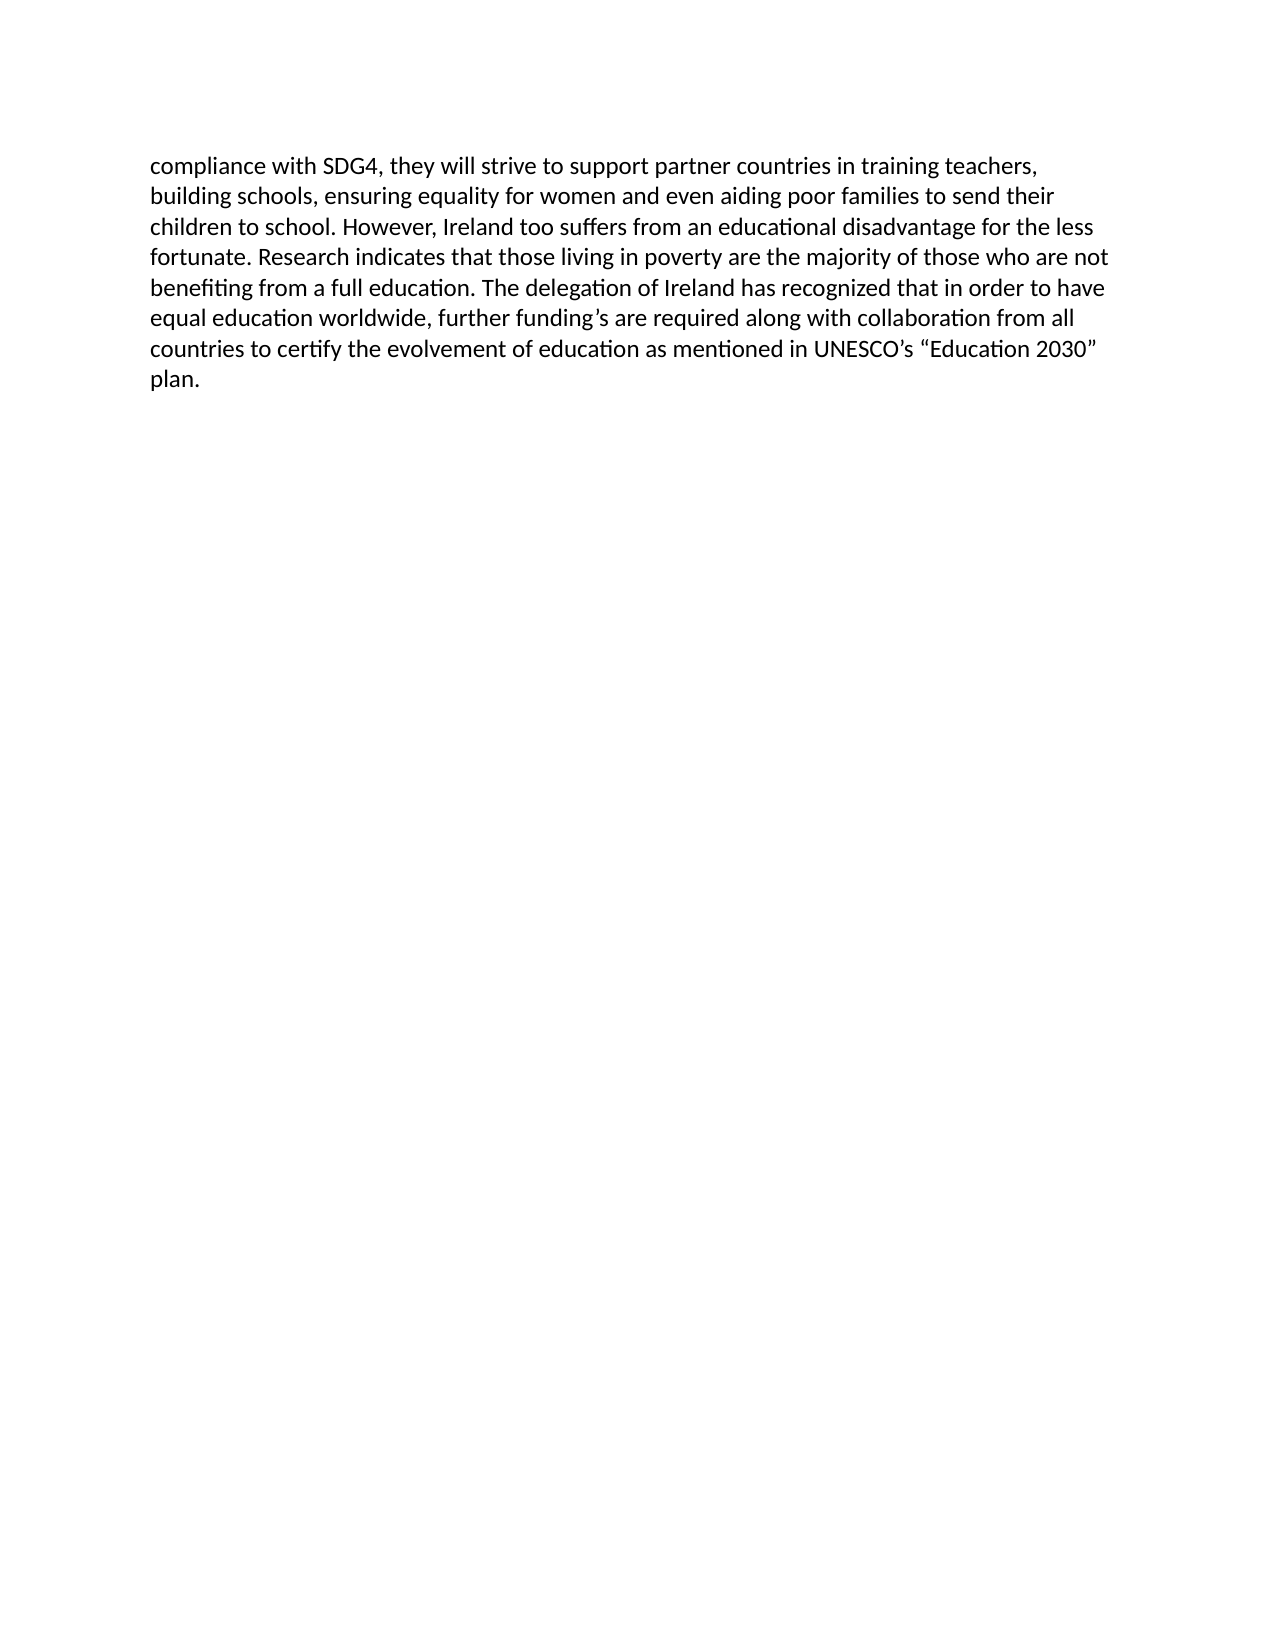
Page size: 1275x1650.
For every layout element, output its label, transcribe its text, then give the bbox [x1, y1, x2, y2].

text compliance with SDG4, they will strive to support partner countries in training teachers, building schools, ensuring equality for women and even aiding poor families to send their children to school. However, Ireland too suffers from an educational disadvantage for the less fortunate. Research indicates that those living in poverty are the majority of those who are not benefiting from a full education. The delegation of Ireland has recognized that in order to have equal education worldwide, further funding’s are required along with collaboration from all countries to certify the evolvement of education as mentioned in UNESCO’s “Education 2030” plan. [150, 150, 1125, 394]
